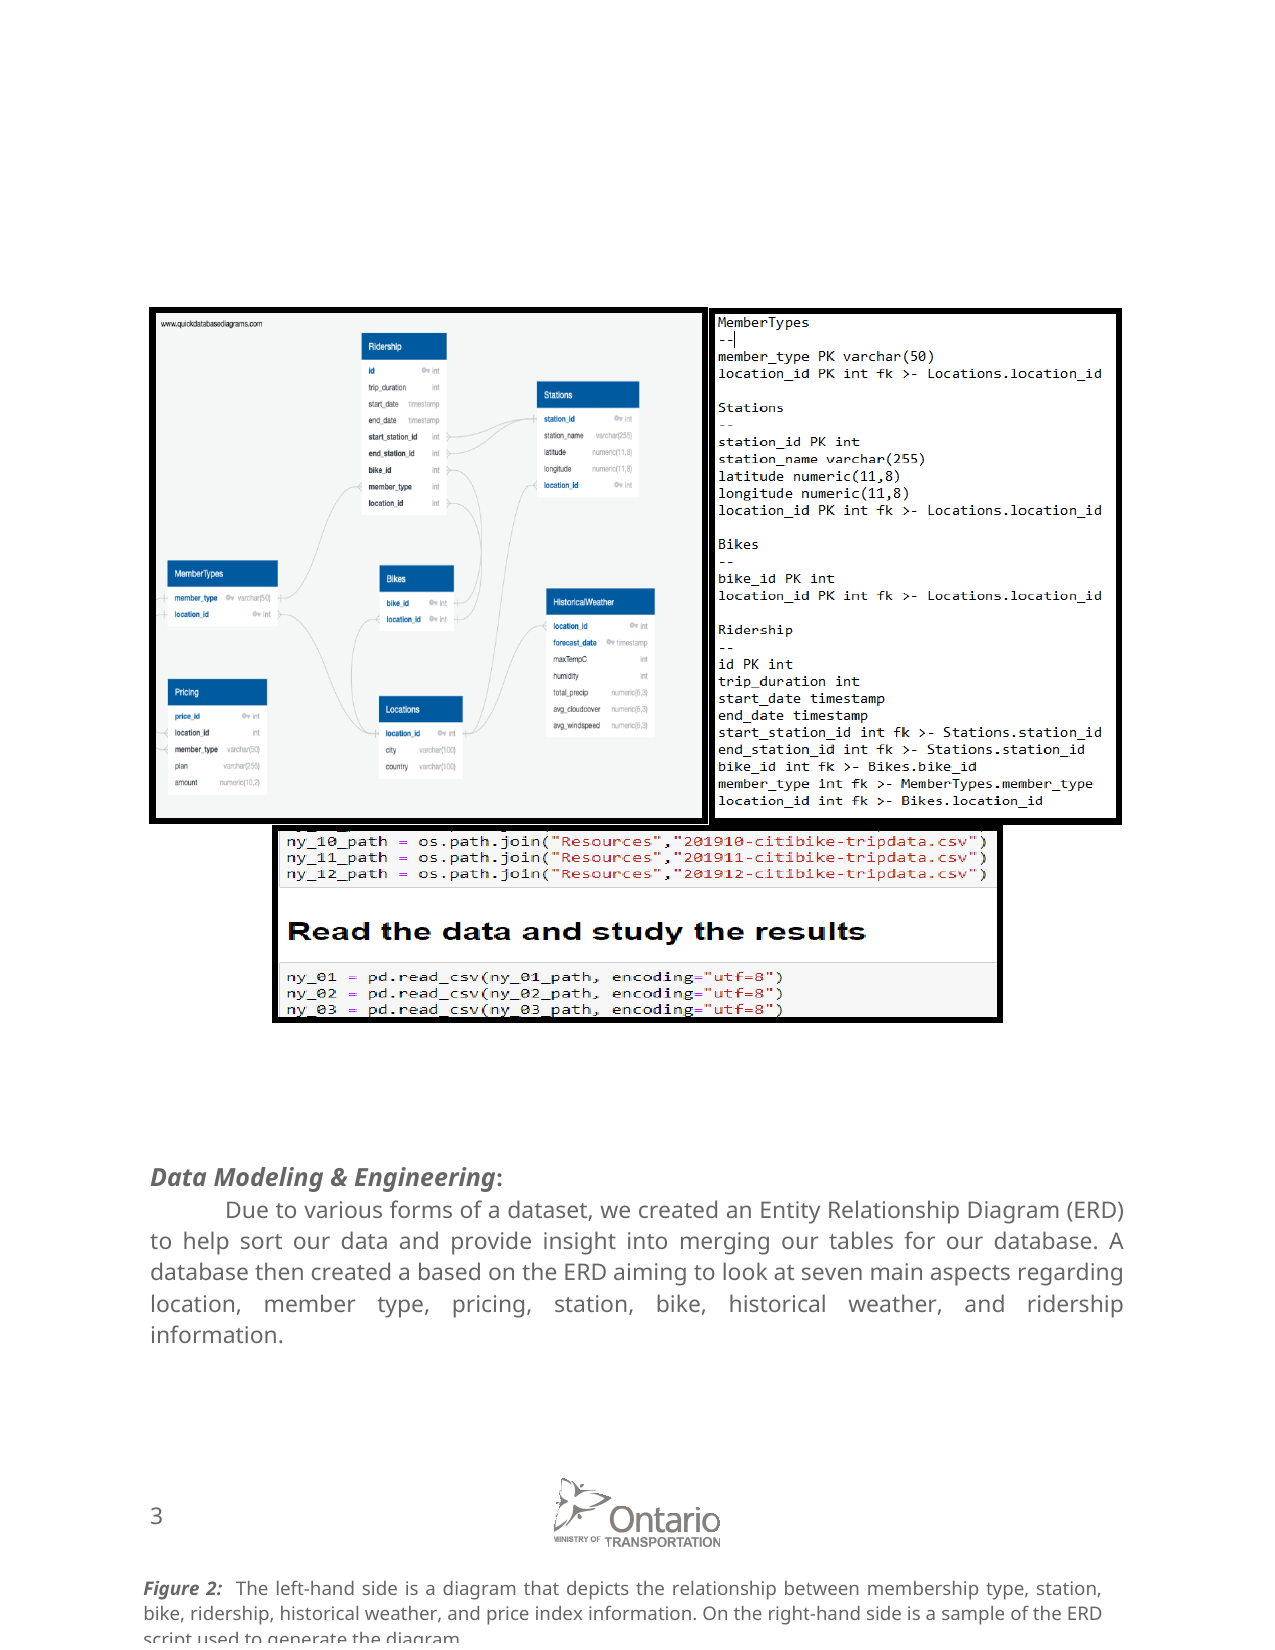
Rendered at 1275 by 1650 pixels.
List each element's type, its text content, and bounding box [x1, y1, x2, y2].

text Due to various forms of a dataset, we created an Entity Relationship Diagram (ERD) to help sort our data and provide insight into merging our tables for our database. A database then created a based on the ERD aiming to look at seven main aspects regarding location, member type, pricing, station, bike, historical weather, and ridership information. [150, 1194, 1125, 1350]
text Figure 2: The left-hand side is a diagram that depicts the relationship between membership type, station, bike, ridership, historical weather, and price index information. On the right-hand side is a sample of the ERD script used to generate the diagram. [143, 1575, 1104, 1642]
text Data Modeling & Engineering: [150, 1160, 1125, 1194]
